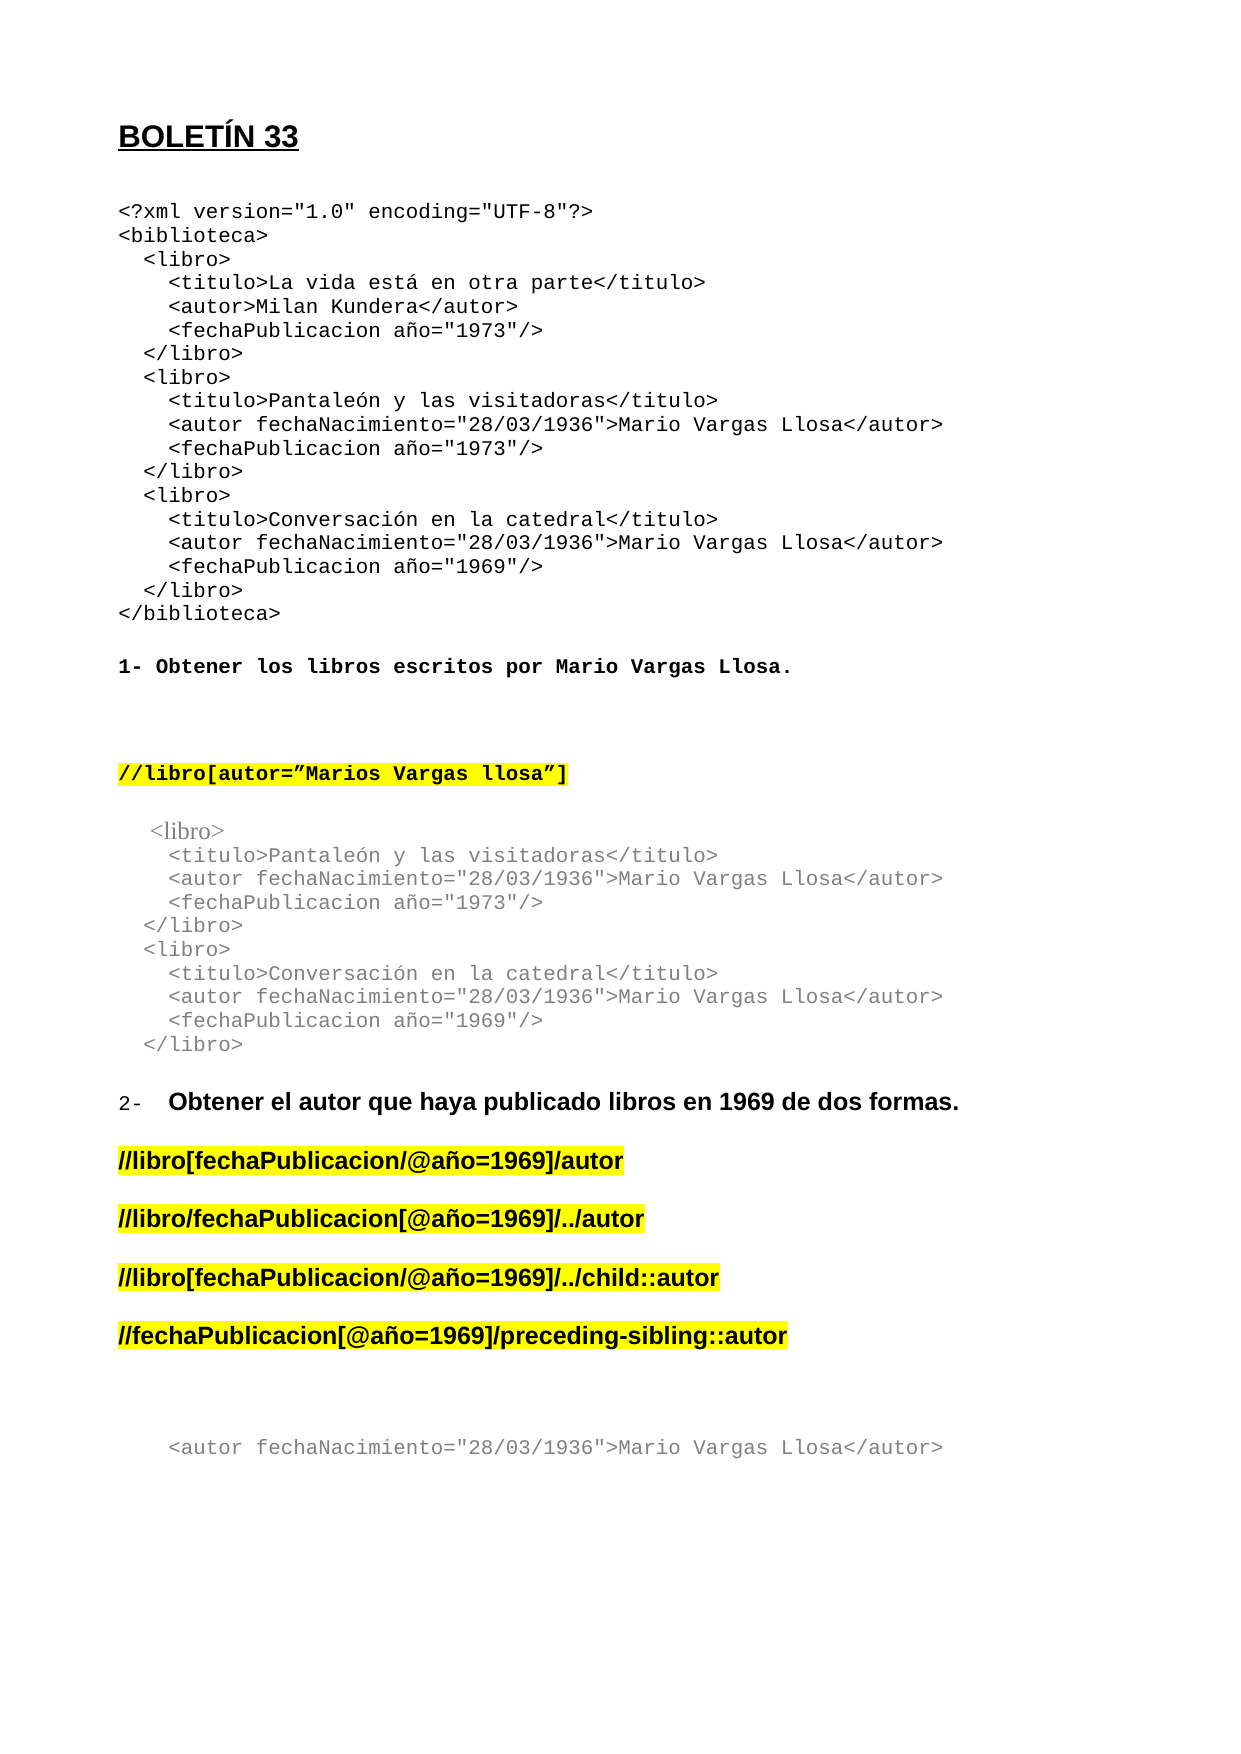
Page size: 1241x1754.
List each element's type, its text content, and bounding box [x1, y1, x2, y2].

text </libro> [118, 1034, 1122, 1057]
text 1- Obtener los libros escritos por Mario Vargas Llosa. [118, 656, 1122, 680]
text </libro> [118, 580, 1122, 603]
text <autor fechaNacimiento="28/03/1936">Mario Vargas Llosa</autor> [118, 868, 1122, 892]
text BOLETÍN 33 [118, 118, 1122, 154]
text <titulo>Pantaleón y las visitadoras</titulo> [118, 844, 1122, 868]
text <?xml version="1.0" encoding="UTF-8"?> [118, 201, 1122, 225]
text <autor fechaNacimiento="28/03/1936">Mario Vargas Llosa</autor> [118, 986, 1122, 1010]
text //libro[autor=”Marios Vargas llosa”] [118, 763, 1122, 786]
text <fechaPublicacion año="1973"/> [118, 319, 1122, 343]
text <titulo>Conversación en la catedral</titulo> [118, 509, 1122, 532]
text <fechaPublicacion año="1969"/> [118, 556, 1122, 580]
text <autor fechaNacimiento="28/03/1936">Mario Vargas Llosa</autor> [118, 1437, 1122, 1461]
text <fechaPublicacion año="1969"/> [118, 1010, 1122, 1034]
text </libro> [118, 916, 1122, 939]
text //libro[fechaPublicacion/@año=1969]/autor [118, 1146, 1122, 1175]
text <autor fechaNacimiento="28/03/1936">Mario Vargas Llosa</autor> [118, 414, 1122, 438]
text <libro> [118, 816, 1122, 844]
text <libro> [118, 485, 1122, 509]
text <fechaPublicacion año="1973"/> [118, 438, 1122, 461]
text <fechaPublicacion año="1973"/> [118, 892, 1122, 916]
text <titulo>Pantaleón y las visitadoras</titulo> [118, 391, 1122, 414]
text </libro> [118, 343, 1122, 367]
text //fechaPublicacion[@año=1969]/preceding-sibling::autor [118, 1321, 1122, 1349]
text </libro> [118, 461, 1122, 485]
text //libro[fechaPublicacion/@año=1969]/../child::autor [118, 1262, 1122, 1291]
text <libro> [118, 249, 1122, 272]
text </biblioteca> [118, 603, 1122, 627]
text <autor fechaNacimiento="28/03/1936">Mario Vargas Llosa</autor> [118, 532, 1122, 556]
text <libro> [118, 939, 1122, 963]
text <autor>Milan Kundera</autor> [118, 296, 1122, 319]
text <titulo>Conversación en la catedral</titulo> [118, 963, 1122, 986]
text 2- Obtener el autor que haya publicado libros en 1969 de dos formas. [118, 1087, 1122, 1117]
text <titulo>La vida está en otra parte</titulo> [118, 272, 1122, 296]
text //libro/fechaPublicacion[@año=1969]/../autor [118, 1204, 1122, 1233]
text <biblioteca> [118, 225, 1122, 249]
text <libro> [118, 367, 1122, 391]
